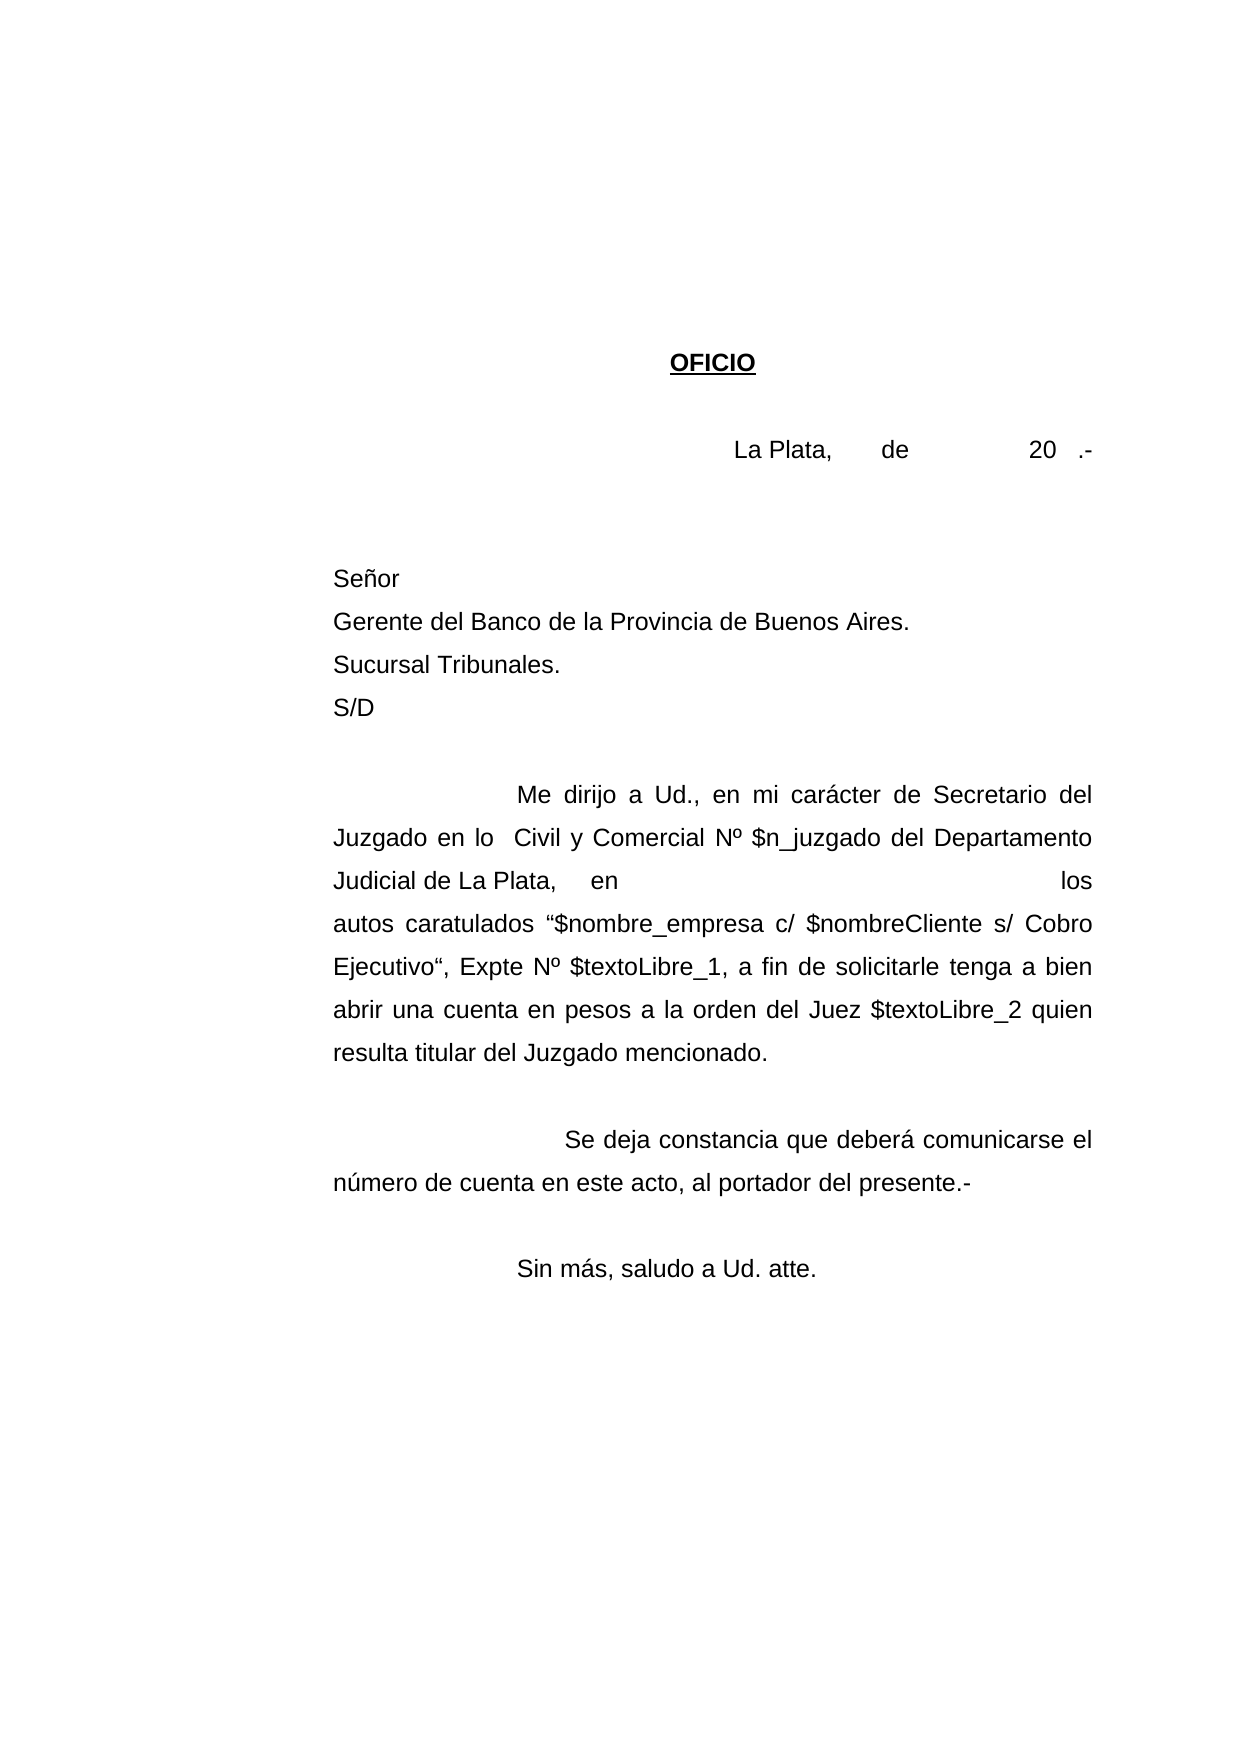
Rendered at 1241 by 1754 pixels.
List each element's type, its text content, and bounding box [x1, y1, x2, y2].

text Sin más, saludo a Ud. atte. [333, 1254, 1092, 1283]
text Sucursal Tribunales. [333, 650, 1092, 679]
text OFICIO [333, 348, 1092, 377]
text Gerente del Banco de la Provincia de Buenos Aires. [333, 607, 1092, 636]
text Me dirijo a Ud., en mi carácter de Secretario del Juzgado en lo Civil y Comercial Nº $n_juzgado del Departamento Judicial de La Plata, en los autos caratulados “$nombre_empresa c/ $nombreCliente s/ Cobro Ejecutivo“, Expte Nº $textoLibre_1, a fin de solicitarle tenga a bien abrir una cuenta en pesos a la orden del Juez $textoLibre_2 quien resulta titular del Juzgado mencionado. [333, 780, 1092, 1067]
text Se deja constancia que deberá comunicarse el número de cuenta en este acto, al portador del presente.- [333, 1125, 1092, 1197]
text S/D [333, 693, 1092, 722]
text La Plata, de 20 .- [480, 435, 1092, 463]
text Señor [333, 564, 1092, 593]
